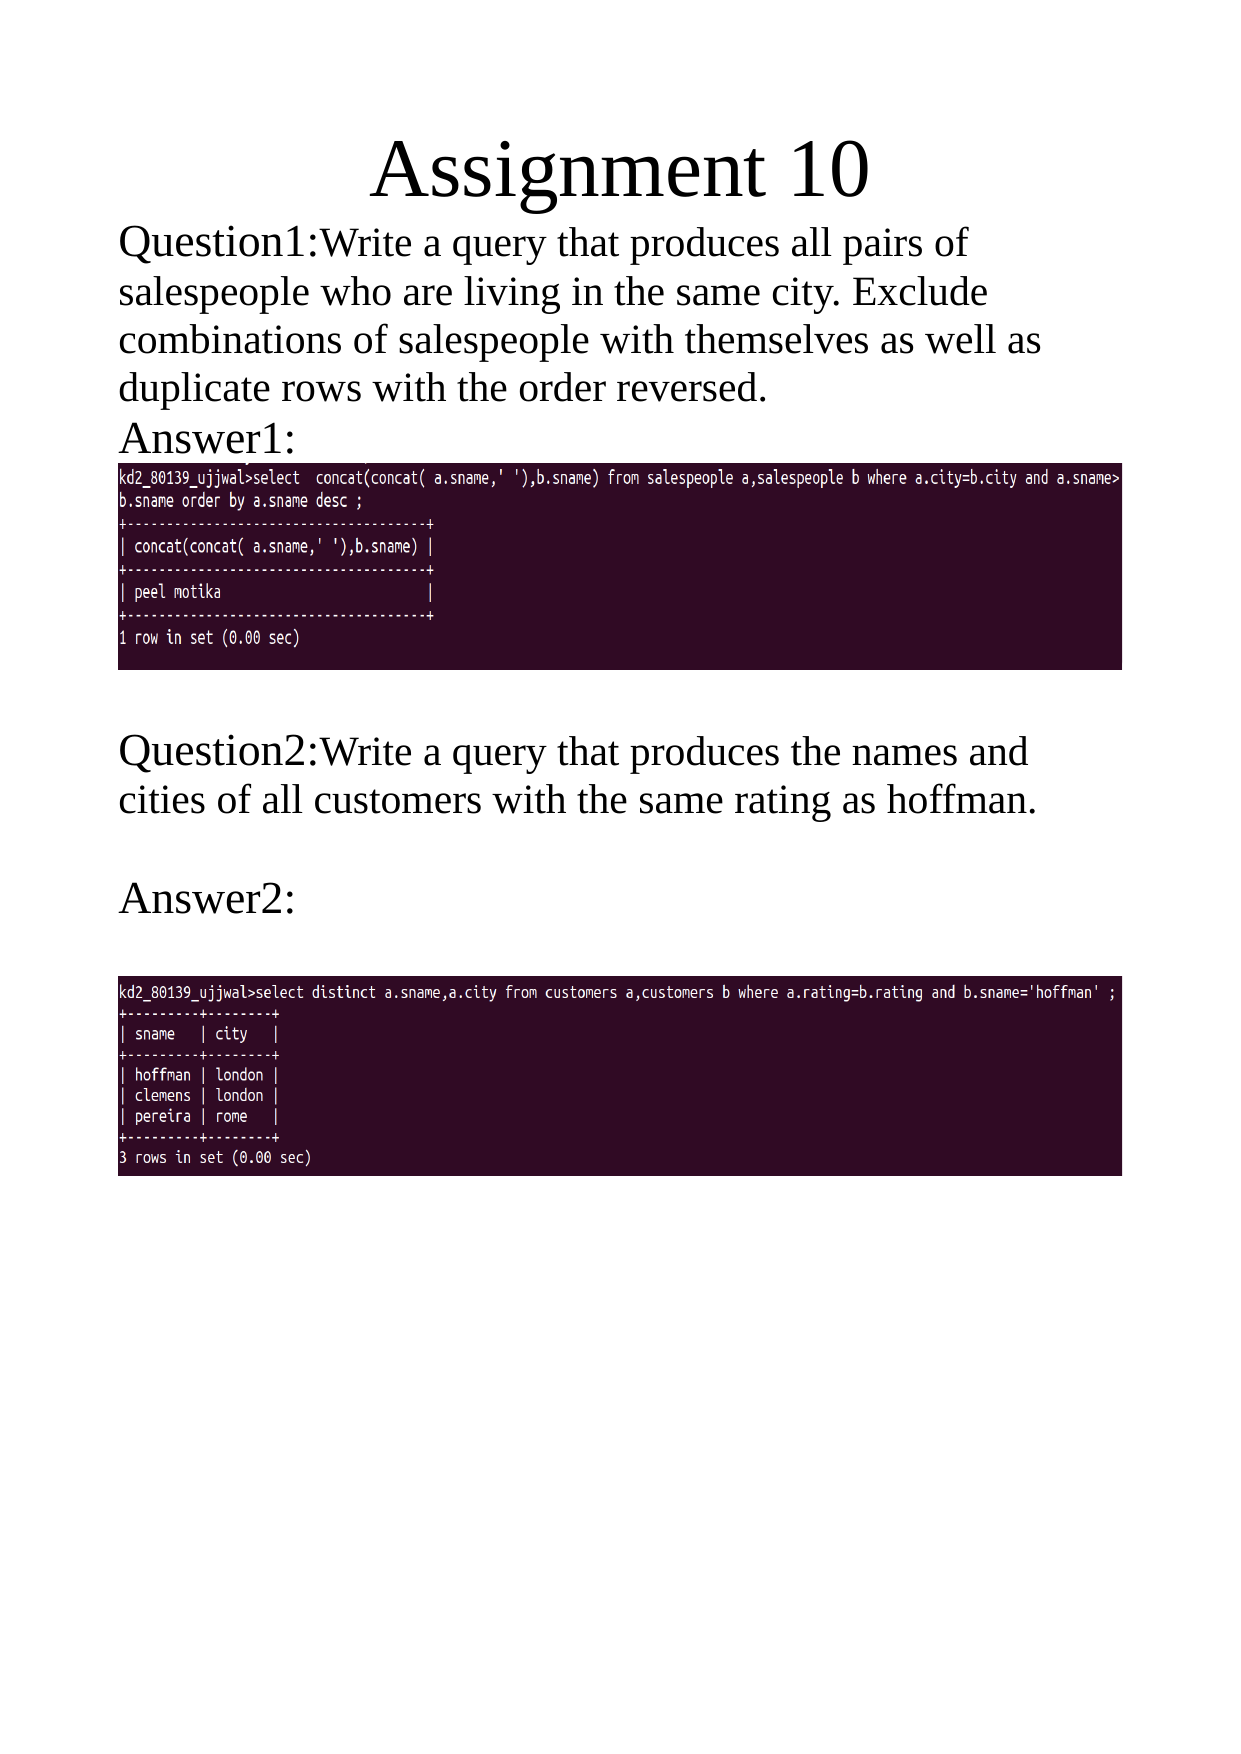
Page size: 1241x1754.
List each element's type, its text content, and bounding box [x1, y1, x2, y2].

picture [118, 976, 1123, 1176]
text Question1:Write a query that produces all pairs of salespeople who are living in the same city. Exclude combinations of salespeople with themselves as well as duplicate rows with the order reversed. [118, 214, 1122, 410]
text Answer2: [118, 871, 1122, 923]
text Assignment 10 [118, 118, 1122, 214]
picture [118, 463, 1123, 670]
text Question2:Write a query that produces the names and cities of all customers with the same rating as hoffman. [118, 722, 1122, 823]
text Answer1: [118, 410, 1122, 463]
